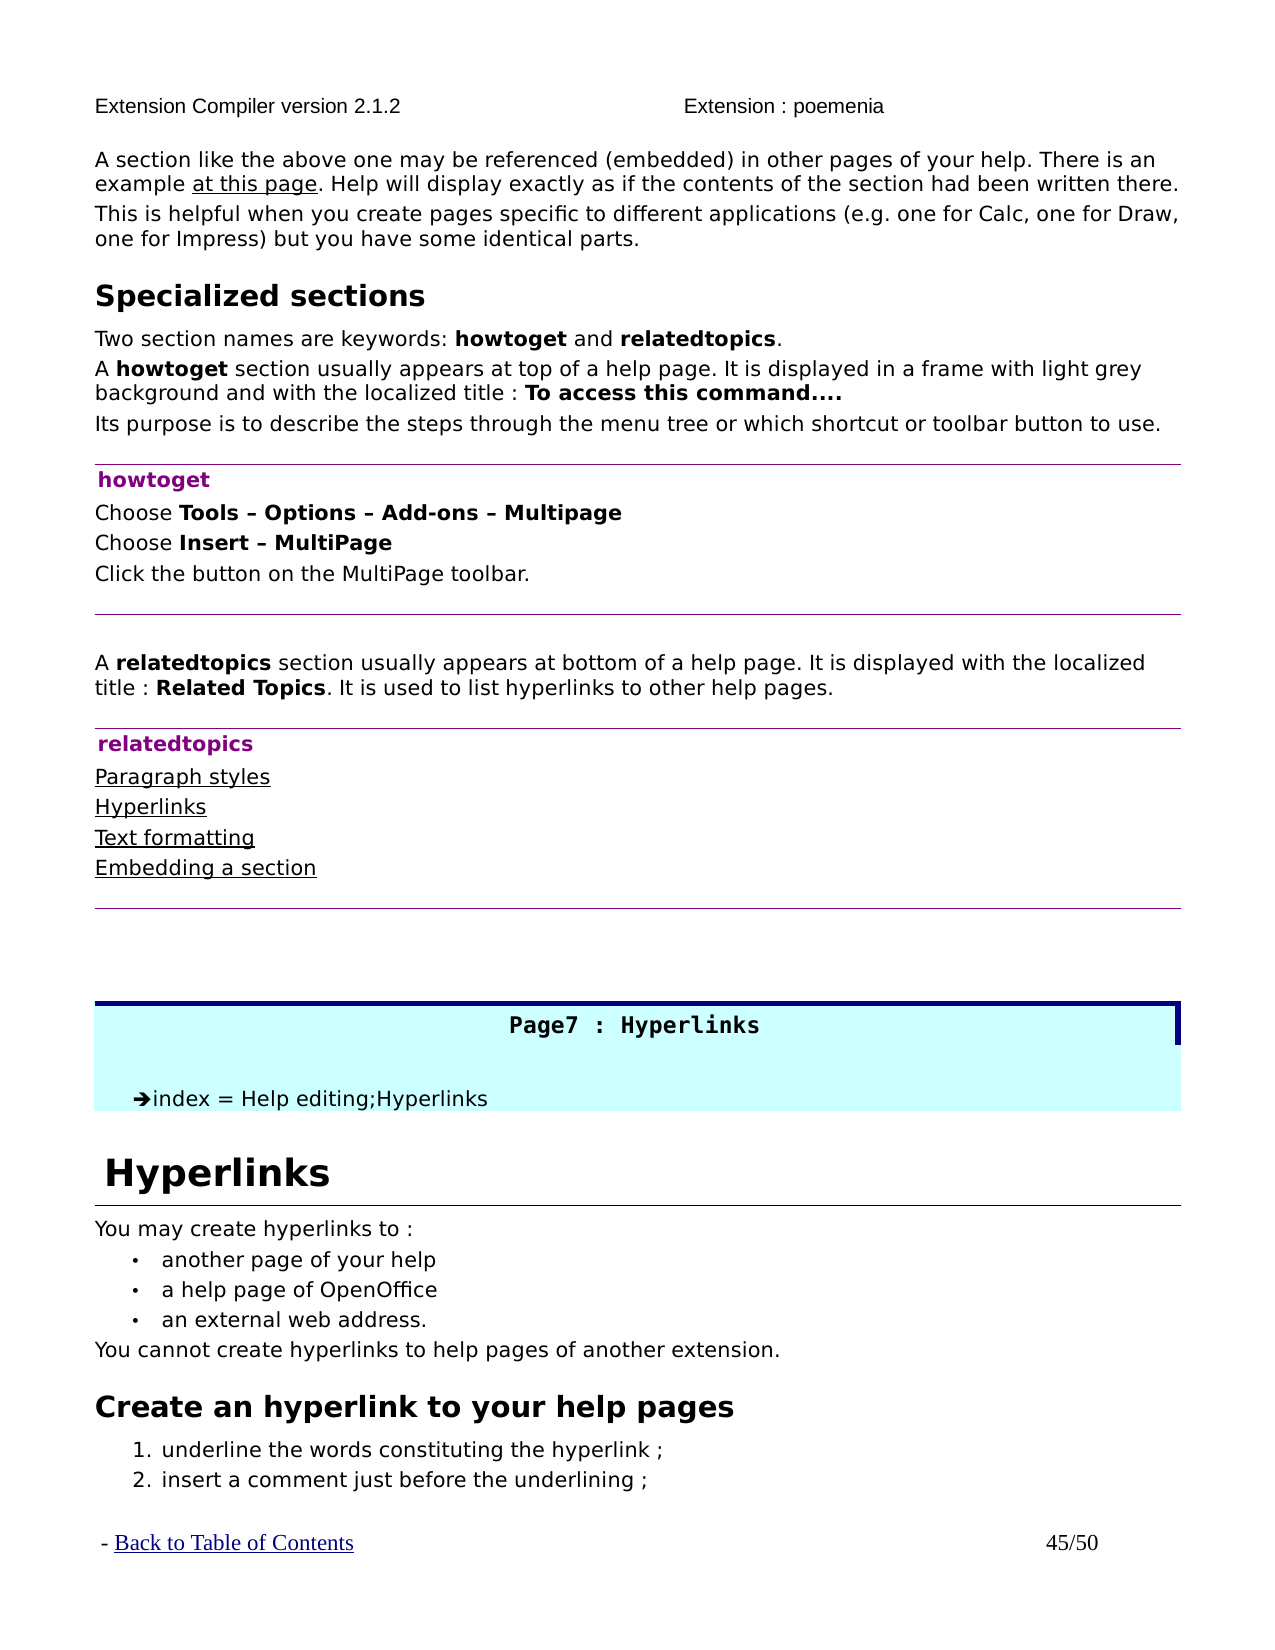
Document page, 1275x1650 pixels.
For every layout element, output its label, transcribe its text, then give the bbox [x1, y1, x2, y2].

text Hyperlinks [94, 795, 1181, 819]
list index = Help editing;Hyperlinks [94, 1087, 1181, 1111]
text Choose Tools – Options – Add-ons – Multipage [94, 501, 1181, 525]
text Choose Insert – MultiPage [94, 531, 1181, 556]
text Specialized sections [94, 279, 1181, 313]
text You cannot create hyperlinks to help pages of another extension. [94, 1338, 1181, 1363]
text Page7 : Hyperlinks [94, 1002, 1175, 1045]
list underline the words constituting the hyperlink ; [132, 1438, 1181, 1463]
text Two section names are keywords: howtoget and relatedtopics. [94, 326, 1181, 351]
list a help page of OpenOffice [132, 1278, 1181, 1302]
text A relatedtopics section usually appears at bottom of a help page. It is displayed with the localized title : Related Topics. It is used to list hyperlinks to other help pages. [94, 651, 1181, 700]
text Its purpose is to describe the steps through the menu tree or which shortcut or toolbar button to use. [94, 412, 1181, 436]
text howtoget [94, 465, 1181, 495]
text Embedding a section [94, 856, 1181, 880]
text Click the button on the MultiPage toolbar. [94, 562, 1181, 586]
list insert a comment just before the underlining ; [132, 1468, 1181, 1493]
text Create an hyperlink to your help pages [94, 1391, 1181, 1424]
text A section like the above one may be referenced (embedded) in other pages of your help. There is an example at this page. Help will display exactly as if the contents of the section had been written there. [94, 147, 1181, 196]
text Hyperlinks [94, 1142, 1181, 1205]
text Paragraph styles [94, 765, 1181, 789]
text You may create hyperlinks to : [94, 1217, 1181, 1242]
text Text formatting [94, 825, 1181, 850]
text relatedtopics [94, 729, 1181, 759]
text This is helpful when you create pages specific to different applications (e.g. one for Calc, one for Draw, one for Impress) but you have some identical parts. [94, 202, 1181, 251]
list another page of your help [132, 1247, 1181, 1272]
text A howtoget section usually appears at top of a help page. It is displayed in a frame with light grey background and with the localized title : To access this command.... [94, 357, 1181, 406]
list an external web address. [132, 1308, 1181, 1333]
